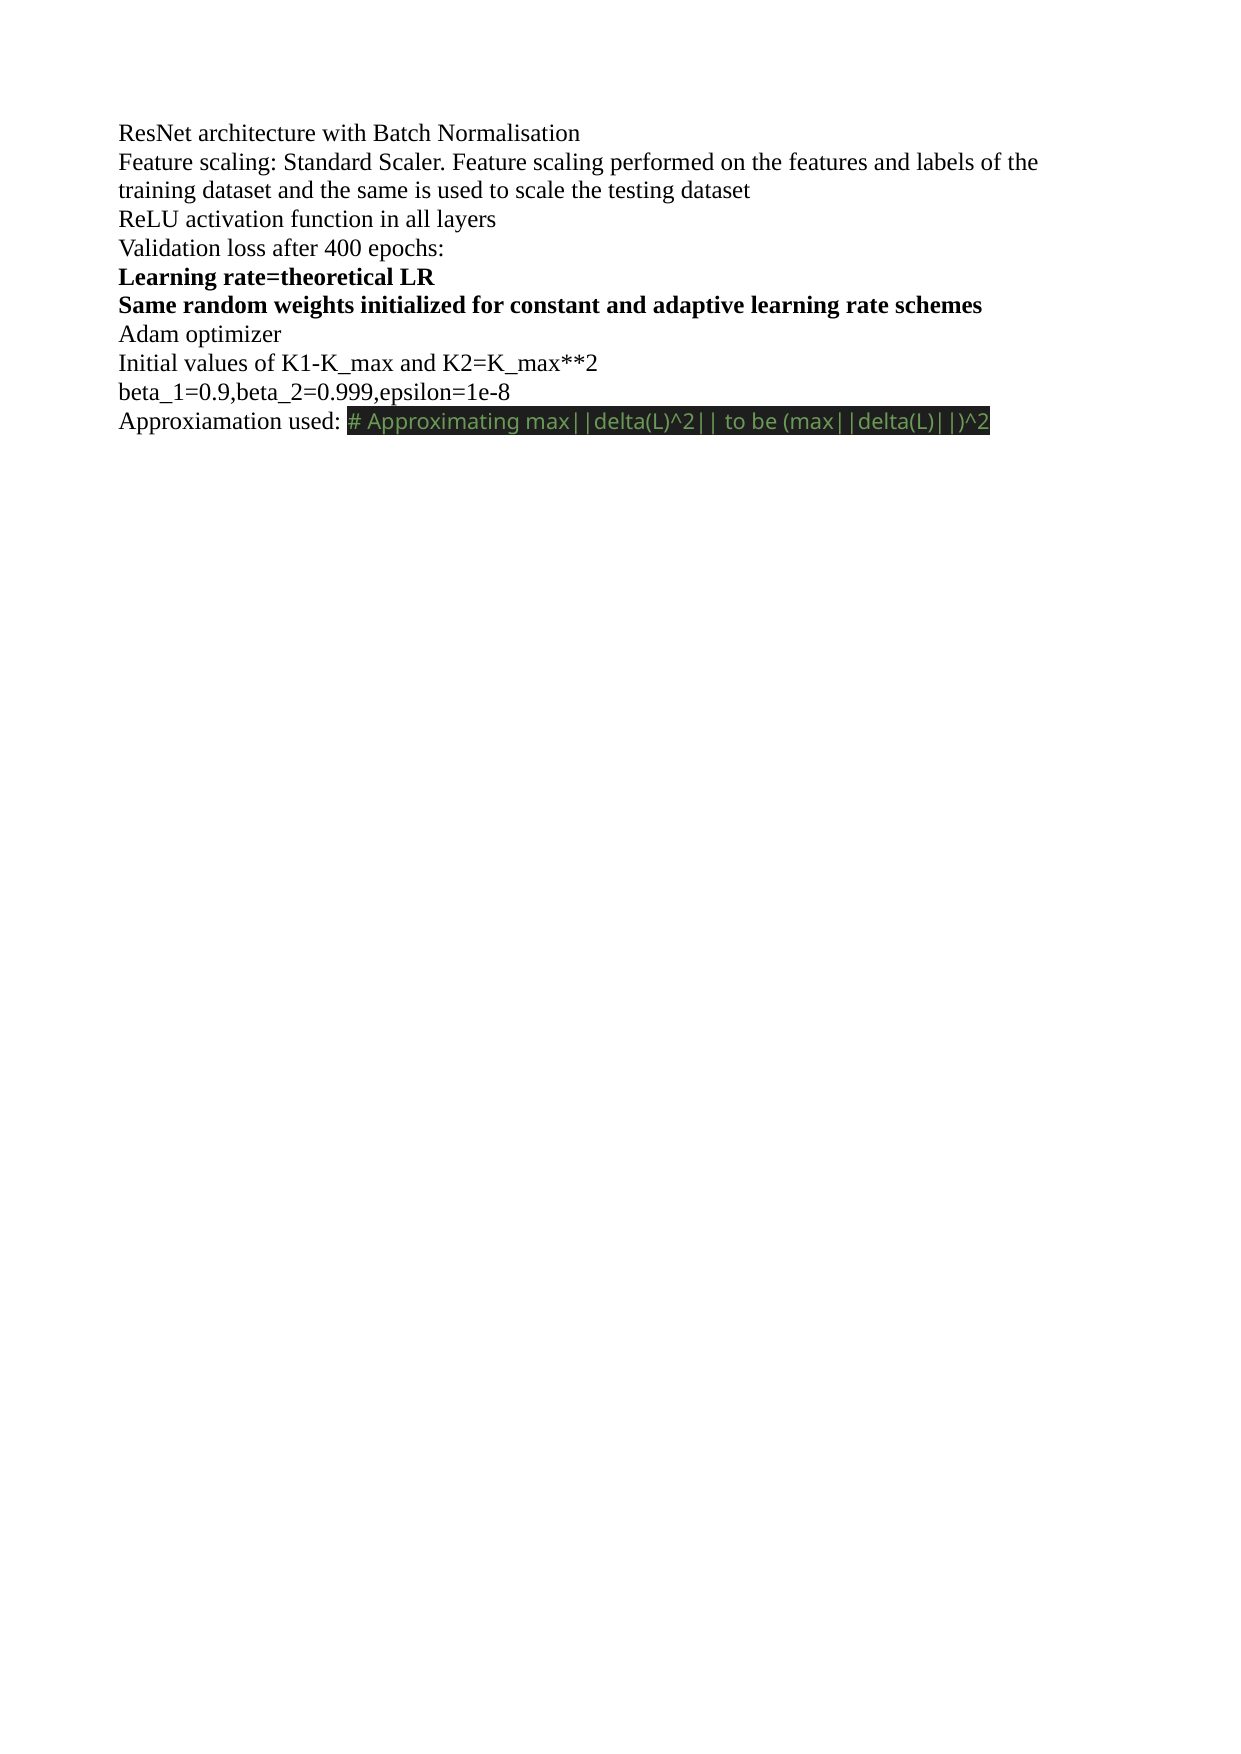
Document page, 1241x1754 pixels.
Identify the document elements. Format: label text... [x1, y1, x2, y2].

text Adam optimizer [118, 319, 1122, 348]
text beta_1=0.9,beta_2=0.999,epsilon=1e-8 [118, 377, 1122, 406]
text ResNet architecture with Batch Normalisation [118, 118, 1122, 147]
text Learning rate=theoretical LR [118, 262, 1122, 291]
text Same random weights initialized for constant and adaptive learning rate schemes [118, 291, 1122, 319]
text Validation loss after 400 epochs: [118, 233, 1122, 262]
text Approxiamation used: # Approximating max||delta(L)^2|| to be (max||delta(L)||)^2 [118, 406, 1122, 435]
text ReLU activation function in all layers [118, 204, 1122, 233]
text Initial values of K1-K_max and K2=K_max**2 [118, 348, 1122, 377]
text Feature scaling: Standard Scaler. Feature scaling performed on the features and labels of the training dataset and the same is used to scale the testing dataset [118, 147, 1122, 204]
